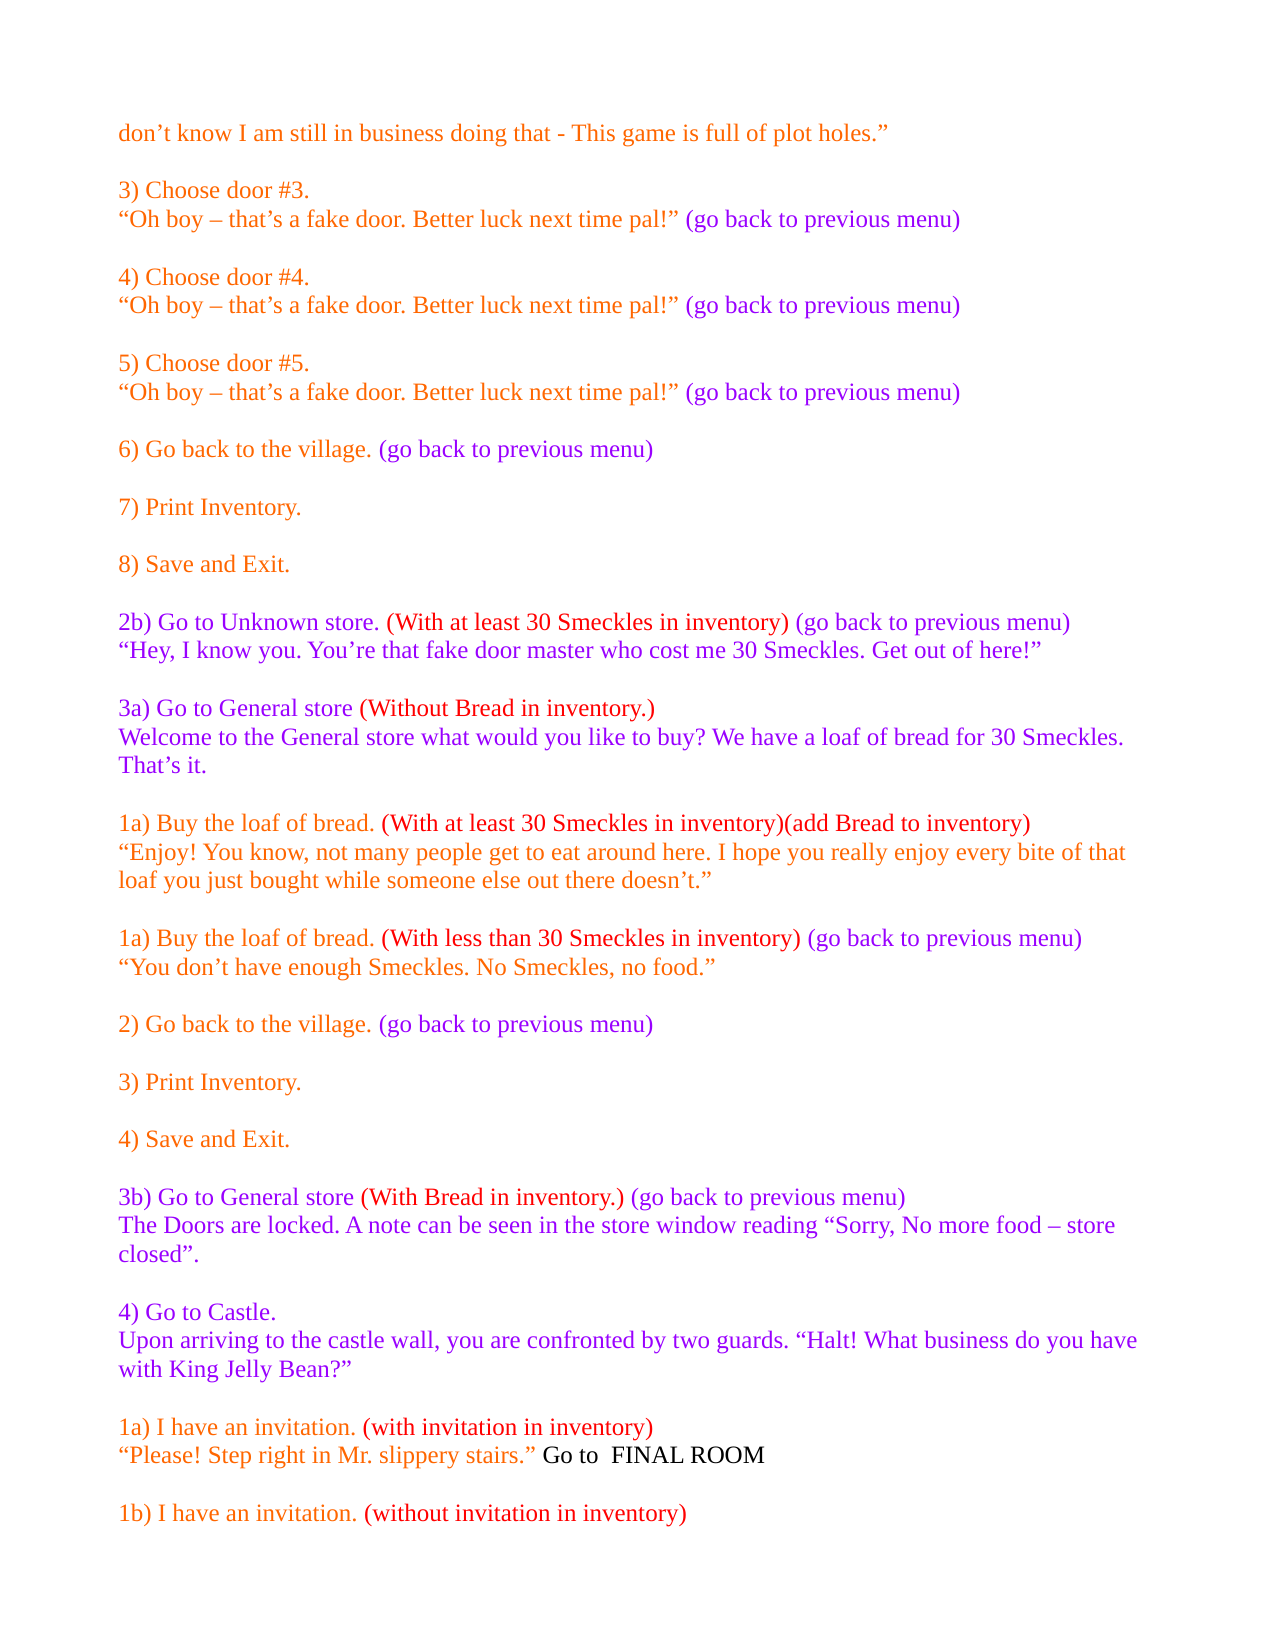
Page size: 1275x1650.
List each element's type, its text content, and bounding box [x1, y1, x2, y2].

text don’t know I am still in business doing that - This game is full of plot holes.” [118, 118, 1157, 147]
text “Oh boy – that’s a fake door. Better luck next time pal!” (go back to previous menu) [118, 291, 1157, 319]
text 3a) Go to General store (Without Bread in inventory.) [118, 693, 1157, 722]
text 1b) I have an invitation. (without invitation in inventory) [118, 1498, 1157, 1527]
text “Enjoy! You know, not many people get to eat around here. I hope you really enjoy every bite of that loaf you just bought while someone else out there doesn’t.” [118, 837, 1157, 894]
text “Oh boy – that’s a fake door. Better luck next time pal!” (go back to previous menu) [118, 377, 1157, 406]
text Welcome to the General store what would you like to buy? We have a loaf of bread for 30 Smeckles. That’s it. [118, 722, 1157, 779]
text 7) Print Inventory. [118, 492, 1157, 521]
text “Please! Step right in Mr. slippery stairs.” Go to FINAL ROOM [118, 1441, 1157, 1469]
text 3) Choose door #3. [118, 176, 1157, 204]
text “Oh boy – that’s a fake door. Better luck next time pal!” (go back to previous menu) [118, 204, 1157, 233]
text 4) Go to Castle. [118, 1297, 1157, 1326]
text 1a) I have an invitation. (with invitation in inventory) [118, 1412, 1157, 1441]
text 2) Go back to the village. (go back to previous menu) [118, 1009, 1157, 1038]
text The Doors are locked. A note can be seen in the store window reading “Sorry, No more food – store closed”. [118, 1211, 1157, 1268]
text Upon arriving to the castle wall, you are confronted by two guards. “Halt! What business do you have with King Jelly Bean?” [118, 1326, 1157, 1383]
text 6) Go back to the village. (go back to previous menu) [118, 434, 1157, 463]
text 1a) Buy the loaf of bread. (With at least 30 Smeckles in inventory)(add Bread to inventory) [118, 808, 1157, 837]
text 4) Save and Exit. [118, 1124, 1157, 1153]
text 4) Choose door #4. [118, 262, 1157, 291]
text “You don’t have enough Smeckles. No Smeckles, no food.” [118, 952, 1157, 981]
text 3b) Go to General store (With Bread in inventory.) (go back to previous menu) [118, 1182, 1157, 1211]
text 1a) Buy the loaf of bread. (With less than 30 Smeckles in inventory) (go back to previous menu) [118, 923, 1157, 952]
text 8) Save and Exit. [118, 549, 1157, 578]
text 5) Choose door #5. [118, 348, 1157, 377]
text 2b) Go to Unknown store. (With at least 30 Smeckles in inventory) (go back to previous menu) [118, 607, 1157, 636]
text 3) Print Inventory. [118, 1067, 1157, 1096]
text “Hey, I know you. You’re that fake door master who cost me 30 Smeckles. Get out of here!” [118, 636, 1157, 664]
